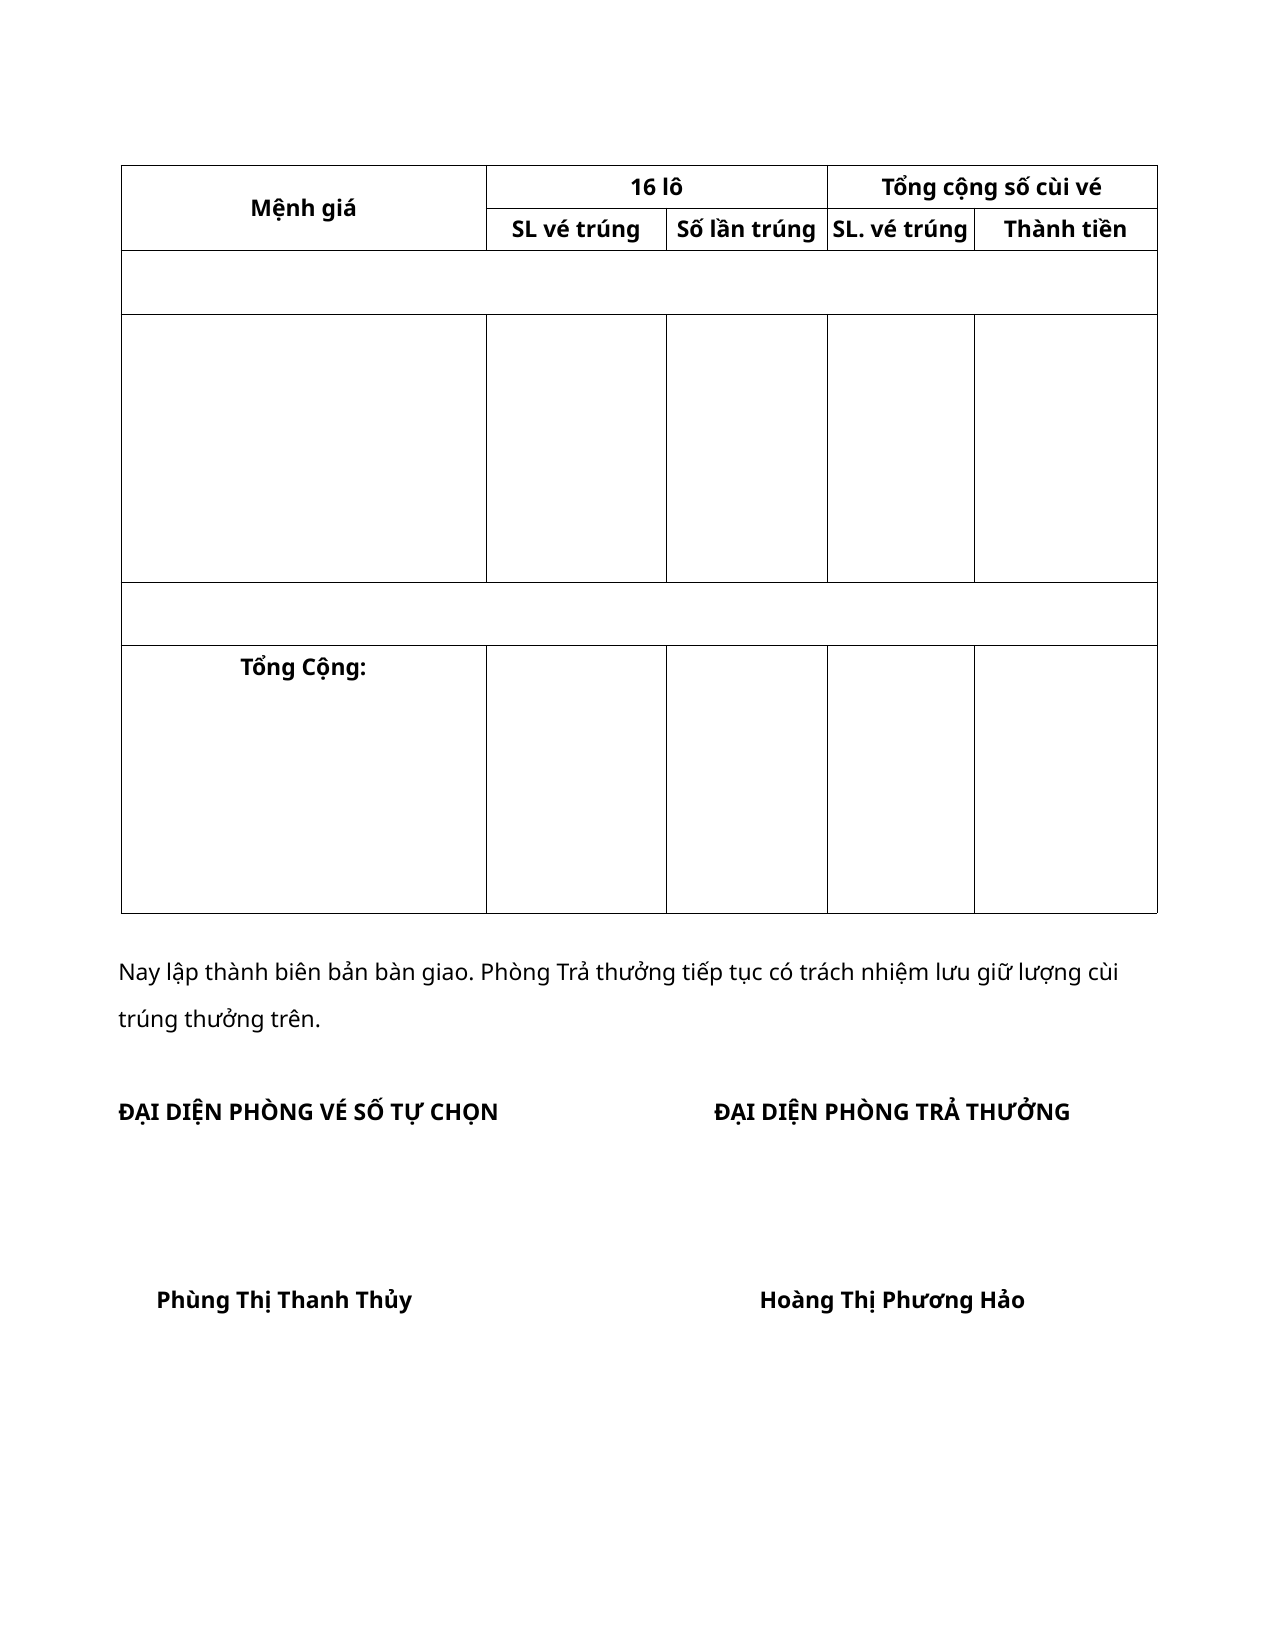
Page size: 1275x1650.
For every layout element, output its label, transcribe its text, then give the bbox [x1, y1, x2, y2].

table_cell Thành tiền [975, 209, 1157, 250]
table_cell <get_tong_trathuong_4()['sl_4_16_trung']> [667, 646, 827, 913]
table_cell <get_tong_trathuong_4()['tongve']> [828, 646, 974, 913]
text </if> [118, 913, 1157, 941]
text Nay lập thành biên bản bàn giao. Phòng Trả thưởng tiếp tục có trách nhiệm lưu giữ lượng cùi trúng thưởng trên. [118, 956, 1157, 1034]
table_cell <get_trathuong_4(menhgia)['sl_4_16_trung']> [667, 315, 827, 582]
table_cell <menhgia.name> [122, 315, 486, 582]
table_cell SL vé trúng [487, 209, 666, 250]
table_cell <for each="menhgia in get_menh_gia()"> [122, 251, 1157, 314]
table_cell <get_tong_trathuong_4()['tongcong']> [975, 646, 1157, 913]
table_cell <get_tong_trathuong_4()['sl_4_16']> [487, 646, 666, 913]
table_cell <get_trathuong_4(menhgia)['tong_ve']> [828, 315, 974, 582]
table_cell SL. vé trúng [828, 209, 974, 250]
text Phùng Thị Thanh Thủy Hoàng Thị Phương Hảo [118, 1284, 1157, 1315]
table_cell <get_trathuong_4(menhgia)['sl_4_16']> [487, 315, 666, 582]
table_header 16 lô [487, 166, 827, 208]
table_header Mệnh giá [122, 166, 486, 250]
table_header Tổng cộng số cùi vé [828, 166, 1157, 208]
table_cell </for> [122, 583, 1157, 645]
table_cell <get_trathuong_4(menhgia)['tong_thanhtien']> [975, 315, 1157, 582]
table_cell Tổng Cộng: [122, 646, 486, 913]
text ĐẠI DIỆN PHÒNG VÉ SỐ TỰ CHỌN ĐẠI DIỆN PHÒNG TRẢ THƯỞNG [118, 1096, 1157, 1127]
table_cell Số lần trúng [667, 209, 827, 250]
